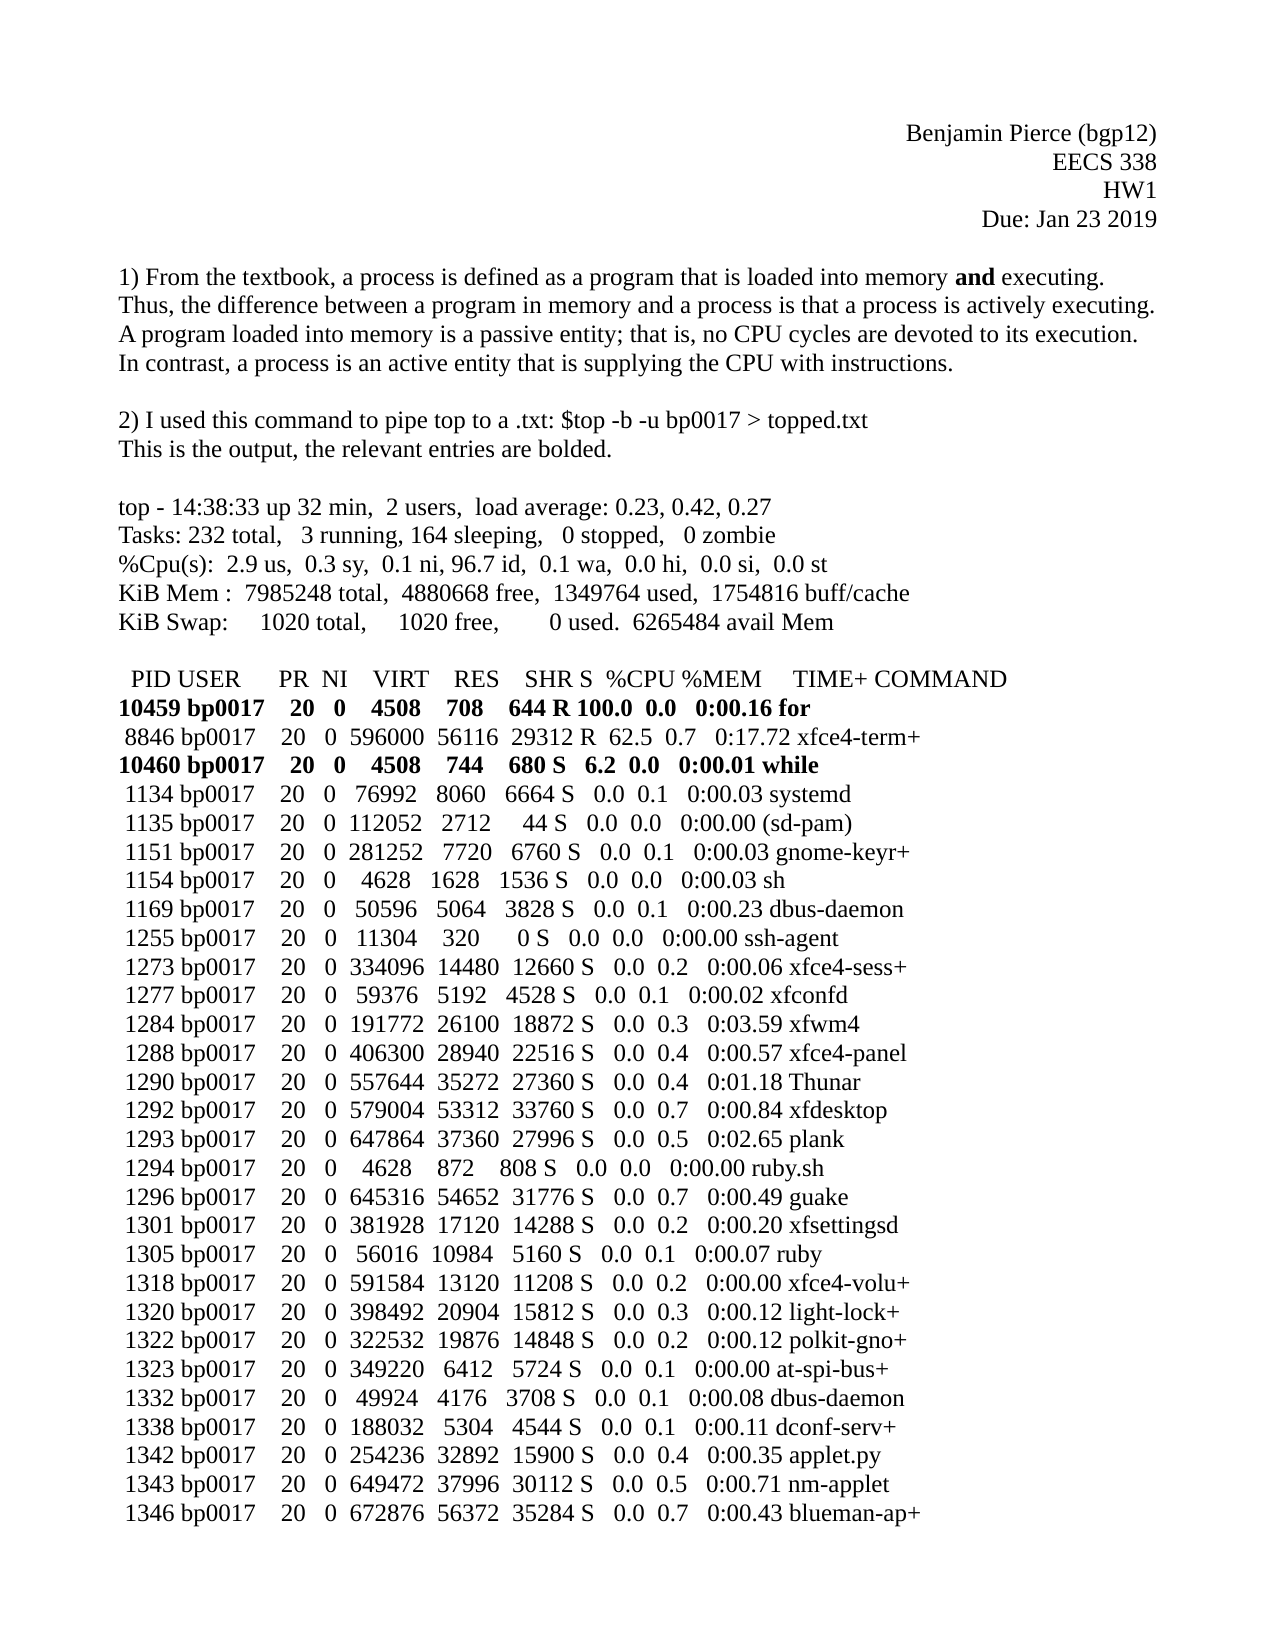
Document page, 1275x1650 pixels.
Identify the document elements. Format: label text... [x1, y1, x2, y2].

text 1154 bp0017 20 0 4628 1628 1536 S 0.0 0.0 0:00.03 sh [118, 866, 1157, 894]
text 1346 bp0017 20 0 672876 56372 35284 S 0.0 0.7 0:00.43 blueman-ap+ [118, 1498, 1157, 1527]
text 1338 bp0017 20 0 188032 5304 4544 S 0.0 0.1 0:00.11 dconf-serv+ [118, 1412, 1157, 1441]
text %Cpu(s): 2.9 us, 0.3 sy, 0.1 ni, 96.7 id, 0.1 wa, 0.0 hi, 0.0 si, 0.0 st [118, 549, 1157, 578]
text 1284 bp0017 20 0 191772 26100 18872 S 0.0 0.3 0:03.59 xfwm4 [118, 1009, 1157, 1038]
text 1318 bp0017 20 0 591584 13120 11208 S 0.0 0.2 0:00.00 xfce4-volu+ [118, 1268, 1157, 1297]
text KiB Mem : 7985248 total, 4880668 free, 1349764 used, 1754816 buff/cache [118, 578, 1157, 607]
text 1320 bp0017 20 0 398492 20904 15812 S 0.0 0.3 0:00.12 light-lock+ [118, 1297, 1157, 1326]
text 1343 bp0017 20 0 649472 37996 30112 S 0.0 0.5 0:00.71 nm-applet [118, 1469, 1157, 1498]
text KiB Swap: 1020 total, 1020 free, 0 used. 6265484 avail Mem [118, 607, 1157, 636]
text 8846 bp0017 20 0 596000 56116 29312 R 62.5 0.7 0:17.72 xfce4-term+ [118, 722, 1157, 751]
text 1135 bp0017 20 0 112052 2712 44 S 0.0 0.0 0:00.00 (sd-pam) [118, 808, 1157, 837]
text 1296 bp0017 20 0 645316 54652 31776 S 0.0 0.7 0:00.49 guake [118, 1182, 1157, 1211]
text 1323 bp0017 20 0 349220 6412 5724 S 0.0 0.1 0:00.00 at-spi-bus+ [118, 1354, 1157, 1383]
text EECS 338 [118, 147, 1157, 176]
text HW1 [118, 176, 1157, 204]
text 1292 bp0017 20 0 579004 53312 33760 S 0.0 0.7 0:00.84 xfdesktop [118, 1096, 1157, 1124]
text 1293 bp0017 20 0 647864 37360 27996 S 0.0 0.5 0:02.65 plank [118, 1124, 1157, 1153]
text top - 14:38:33 up 32 min, 2 users, load average: 0.23, 0.42, 0.27 [118, 492, 1157, 521]
text 1277 bp0017 20 0 59376 5192 4528 S 0.0 0.1 0:00.02 xfconfd [118, 981, 1157, 1009]
text 1301 bp0017 20 0 381928 17120 14288 S 0.0 0.2 0:00.20 xfsettingsd [118, 1211, 1157, 1239]
text 1322 bp0017 20 0 322532 19876 14848 S 0.0 0.2 0:00.12 polkit-gno+ [118, 1326, 1157, 1354]
text 1273 bp0017 20 0 334096 14480 12660 S 0.0 0.2 0:00.06 xfce4-sess+ [118, 952, 1157, 981]
text This is the output, the relevant entries are bolded. [118, 434, 1157, 463]
text 1294 bp0017 20 0 4628 872 808 S 0.0 0.0 0:00.00 ruby.sh [118, 1153, 1157, 1182]
text Benjamin Pierce (bgp12) [118, 118, 1157, 147]
text 1288 bp0017 20 0 406300 28940 22516 S 0.0 0.4 0:00.57 xfce4-panel [118, 1038, 1157, 1067]
text 1169 bp0017 20 0 50596 5064 3828 S 0.0 0.1 0:00.23 dbus-daemon [118, 894, 1157, 923]
text 1290 bp0017 20 0 557644 35272 27360 S 0.0 0.4 0:01.18 Thunar [118, 1067, 1157, 1096]
text 2) I used this command to pipe top to a .txt: $top -b -u bp0017 > topped.txt [118, 406, 1157, 434]
text Due: Jan 23 2019 [118, 204, 1157, 233]
text 1332 bp0017 20 0 49924 4176 3708 S 0.0 0.1 0:00.08 dbus-daemon [118, 1383, 1157, 1412]
text 1342 bp0017 20 0 254236 32892 15900 S 0.0 0.4 0:00.35 applet.py [118, 1441, 1157, 1469]
text 1) From the textbook, a process is defined as a program that is loaded into memory and executing. Thus, the difference between a program in memory and a process is that a process is actively executing. A program loaded into memory is a passive entity; that is, no CPU cycles are devoted to its execution. In contrast, a process is an active entity that is supplying the CPU with instructions. [118, 262, 1157, 377]
text 1151 bp0017 20 0 281252 7720 6760 S 0.0 0.1 0:00.03 gnome-keyr+ [118, 837, 1157, 866]
text 10459 bp0017 20 0 4508 708 644 R 100.0 0.0 0:00.16 for [118, 693, 1157, 722]
text 1305 bp0017 20 0 56016 10984 5160 S 0.0 0.1 0:00.07 ruby [118, 1239, 1157, 1268]
text PID USER PR NI VIRT RES SHR S %CPU %MEM TIME+ COMMAND [118, 664, 1157, 693]
text 1255 bp0017 20 0 11304 320 0 S 0.0 0.0 0:00.00 ssh-agent [118, 923, 1157, 952]
text 10460 bp0017 20 0 4508 744 680 S 6.2 0.0 0:00.01 while [118, 751, 1157, 779]
text 1134 bp0017 20 0 76992 8060 6664 S 0.0 0.1 0:00.03 systemd [118, 779, 1157, 808]
text Tasks: 232 total, 3 running, 164 sleeping, 0 stopped, 0 zombie [118, 521, 1157, 549]
